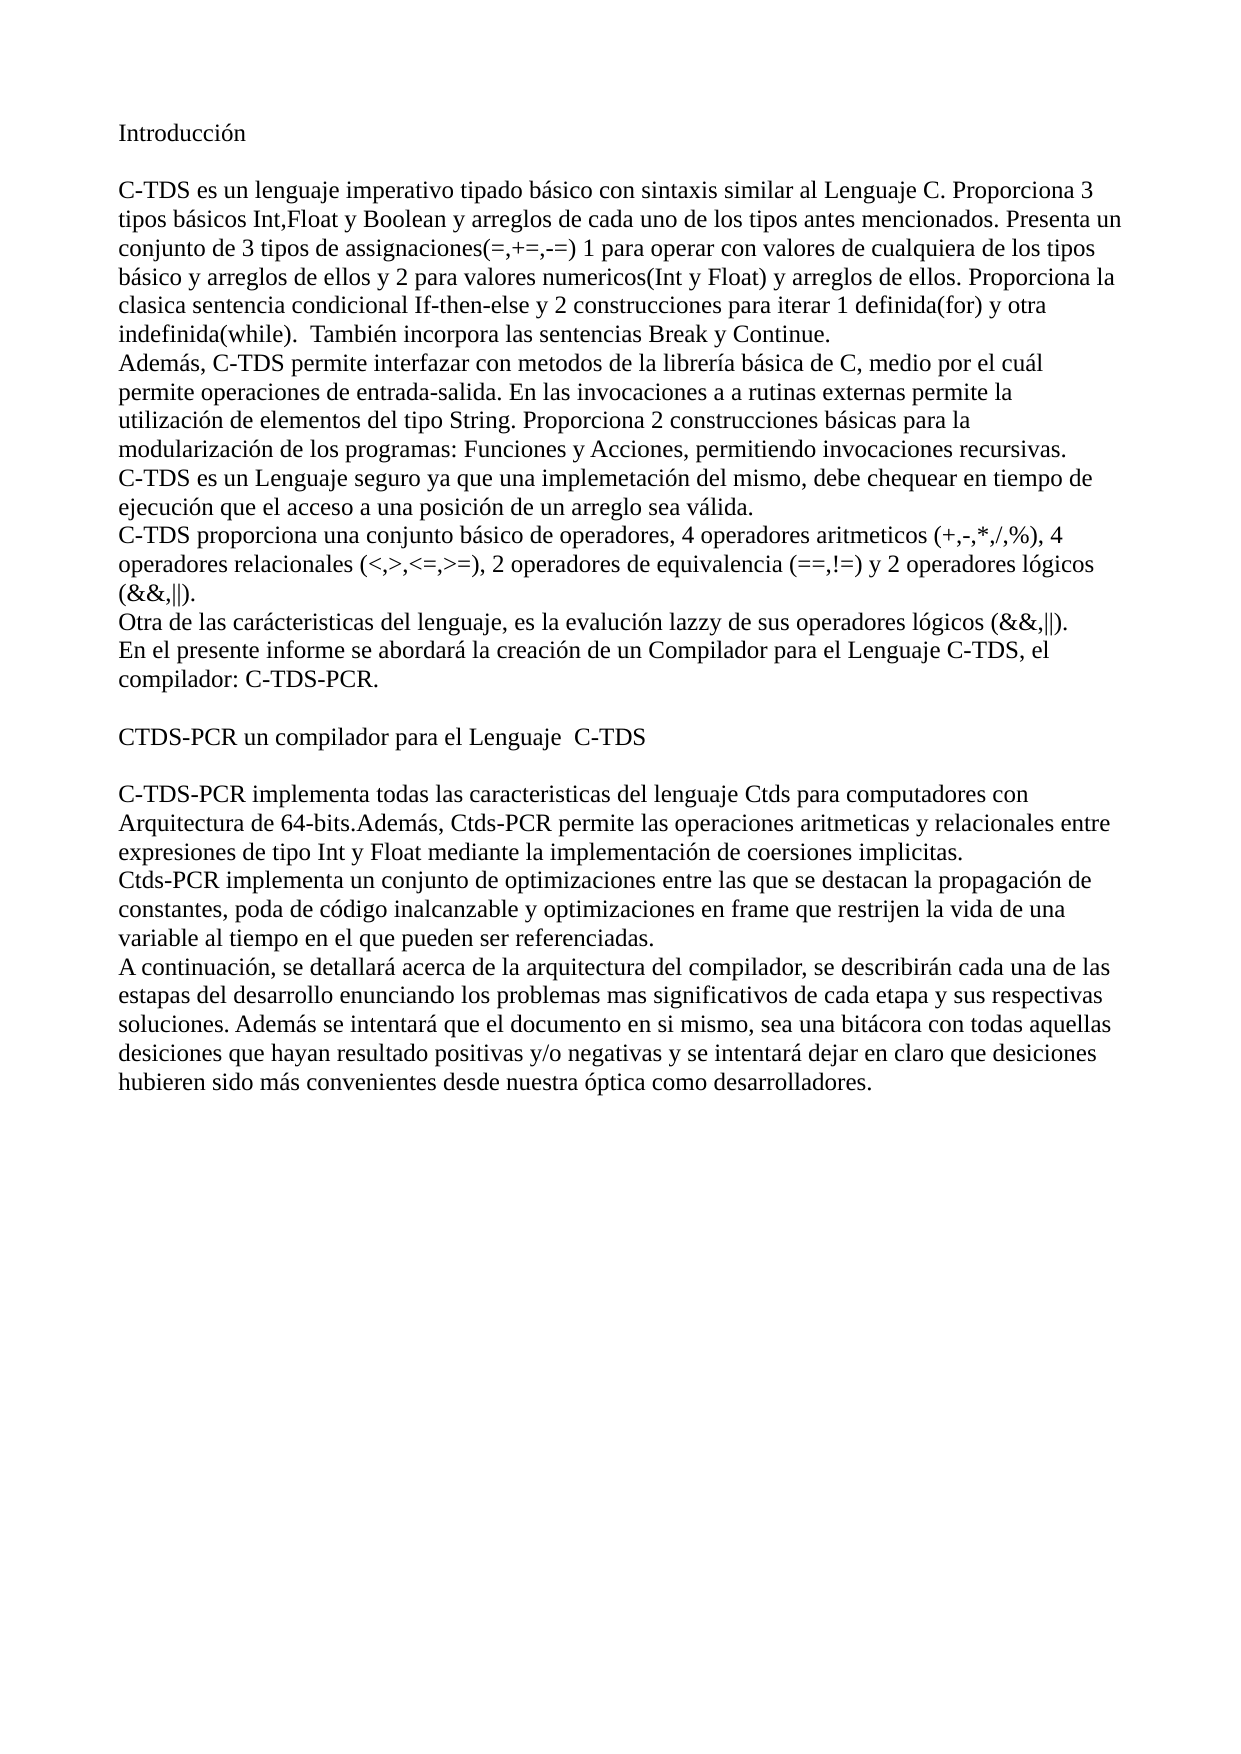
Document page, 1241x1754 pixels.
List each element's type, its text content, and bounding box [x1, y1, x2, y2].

text Otra de las carácteristicas del lenguaje, es la evalución lazzy de sus operadores lógicos (&&,||). [118, 607, 1122, 636]
text C-TDS es un lenguaje imperativo tipado básico con sintaxis similar al Lenguaje C. Proporciona 3 tipos básicos Int,Float y Boolean y arreglos de cada uno de los tipos antes mencionados. Presenta un conjunto de 3 tipos de assignaciones(=,+=,-=) 1 para operar con valores de cualquiera de los tipos básico y arreglos de ellos y 2 para valores numericos(Int y Float) y arreglos de ellos. Proporciona la clasica sentencia condicional If-then-else y 2 construcciones para iterar 1 definida(for) y otra indefinida(while). También incorpora las sentencias Break y Continue. [118, 176, 1122, 348]
text Además, C-TDS permite interfazar con metodos de la librería básica de C, medio por el cuál permite operaciones de entrada-salida. En las invocaciones a a rutinas externas permite la utilización de elementos del tipo String. Proporciona 2 construcciones básicas para la modularización de los programas: Funciones y Acciones, permitiendo invocaciones recursivas. [118, 348, 1122, 463]
text A continuación, se detallará acerca de la arquitectura del compilador, se describirán cada una de las estapas del desarrollo enunciando los problemas mas significativos de cada etapa y sus respectivas soluciones. Además se intentará que el documento en si mismo, sea una bitácora con todas aquellas desiciones que hayan resultado positivas y/o negativas y se intentará dejar en claro que desiciones hubieren sido más convenientes desde nuestra óptica como desarrolladores. [118, 952, 1122, 1096]
text Introducción [118, 118, 1122, 147]
text CTDS-PCR un compilador para el Lenguaje C-TDS [118, 722, 1122, 751]
text C-TDS es un Lenguaje seguro ya que una implemetación del mismo, debe chequear en tiempo de ejecución que el acceso a una posición de un arreglo sea válida. [118, 463, 1122, 521]
text En el presente informe se abordará la creación de un Compilador para el Lenguaje C-TDS, el compilador: C-TDS-PCR. [118, 636, 1122, 693]
text Ctds-PCR implementa un conjunto de optimizaciones entre las que se destacan la propagación de constantes, poda de código inalcanzable y optimizaciones en frame que restrijen la vida de una variable al tiempo en el que pueden ser referenciadas. [118, 866, 1122, 952]
text C-TDS proporciona una conjunto básico de operadores, 4 operadores aritmeticos (+,-,*,/,%), 4 operadores relacionales (<,>,<=,>=), 2 operadores de equivalencia (==,!=) y 2 operadores lógicos (&&,||). [118, 521, 1122, 607]
text C-TDS-PCR implementa todas las caracteristicas del lenguaje Ctds para computadores con Arquitectura de 64-bits.Además, Ctds-PCR permite las operaciones aritmeticas y relacionales entre expresiones de tipo Int y Float mediante la implementación de coersiones implicitas. [118, 779, 1122, 866]
